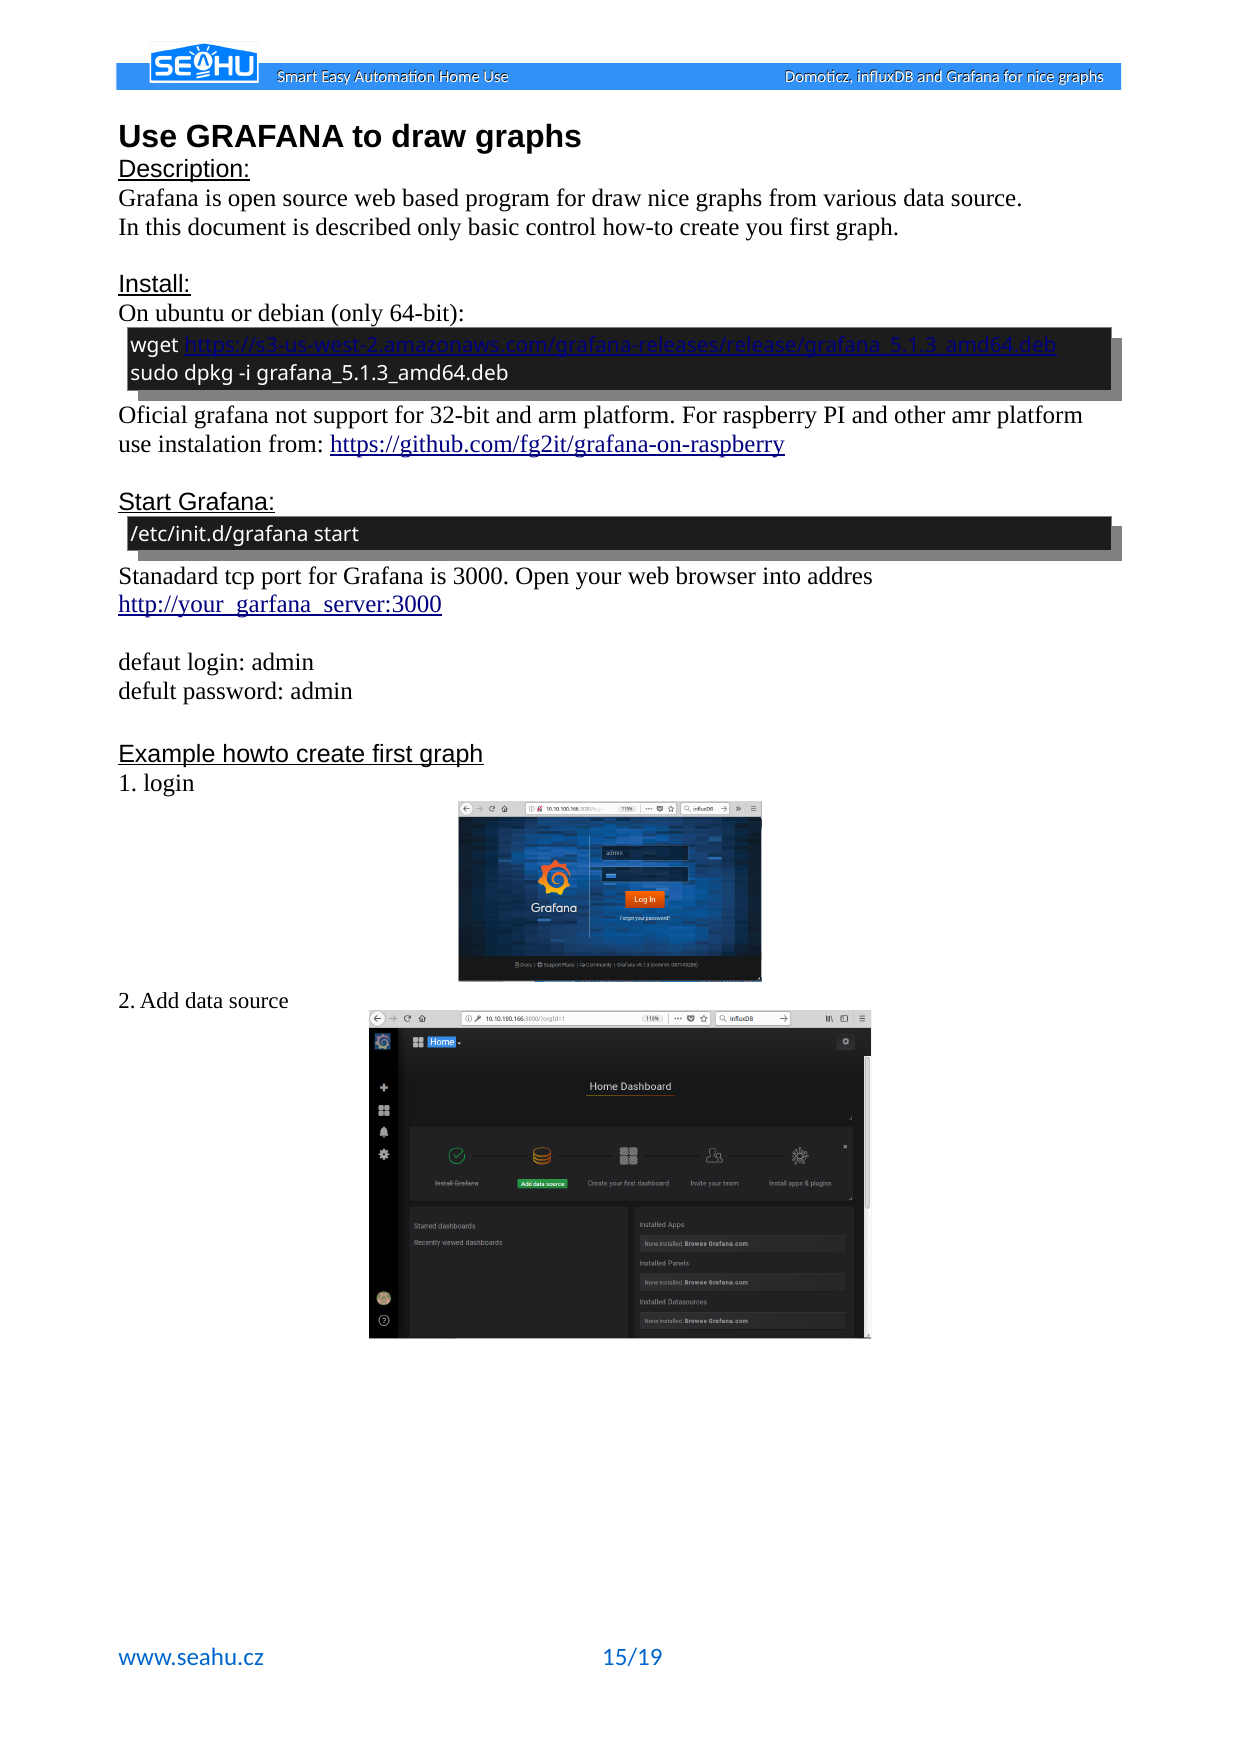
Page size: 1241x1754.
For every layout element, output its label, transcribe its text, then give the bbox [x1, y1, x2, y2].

text In this document is described only basic control how-to create you first graph. [118, 212, 1122, 241]
text Stanadard tcp port for Grafana is 3000. Open your web browser into addres http://your_garfana_server:3000 [118, 561, 1122, 618]
picture [458, 801, 762, 982]
picture [369, 1010, 872, 1339]
picture [149, 41, 259, 83]
subtitle Use GRAFANA to draw graphs [118, 118, 1122, 154]
text defult password: admin [118, 676, 1122, 704]
subtitle Example howto create first graph [118, 739, 1122, 768]
text defaut login: admin [118, 647, 1122, 676]
subtitle Description: [118, 154, 1122, 183]
text On ubuntu or debian (only 64-bit): [118, 298, 1122, 327]
subtitle Start Grafana: [118, 487, 1122, 516]
text Grafana is open source web based program for draw nice graphs from various data source. [118, 183, 1122, 212]
subtitle Install: [118, 269, 1122, 298]
text wget https://s3-us-west-2.amazonaws.com/grafana-releases/release/grafana_5.1.3_amd64.deb sudo dpkg -i grafana_5.1.3_amd64.deb [128, 328, 1111, 390]
text /etc/init.d/grafana start [128, 517, 1111, 550]
text 2. Add data source [118, 987, 1122, 1013]
text 1. login [118, 768, 1122, 797]
text Oficial grafana not support for 32-bit and arm platform. For raspberry PI and other amr platform use instalation from: https://github.com/fg2it/grafana-on-raspberry [118, 401, 1122, 458]
